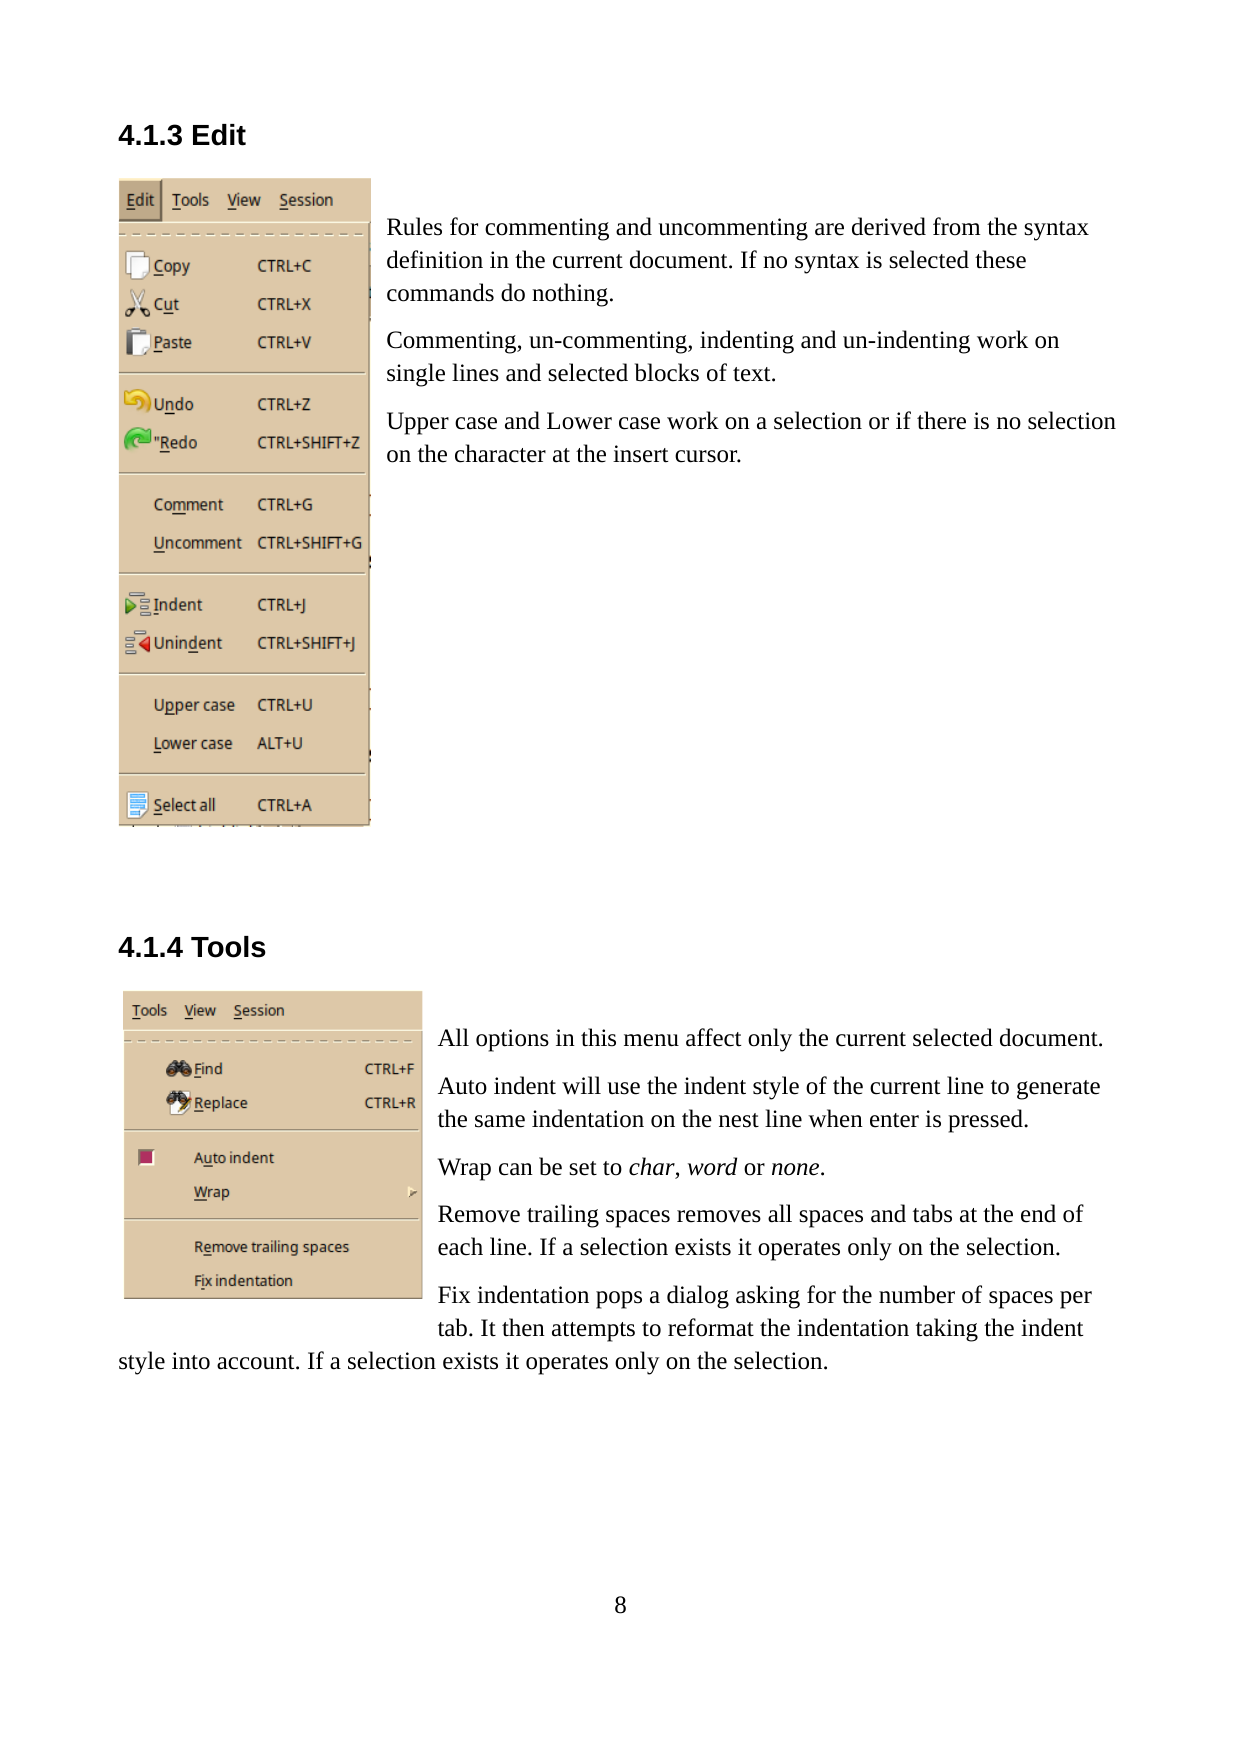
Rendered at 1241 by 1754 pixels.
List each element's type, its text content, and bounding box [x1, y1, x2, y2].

picture [123, 990, 423, 1299]
subtitle 4.1.3 Edit [118, 118, 1122, 152]
text Wrap can be set to char, word or none. [437, 1152, 1122, 1180]
text All options in this menu affect only the current selected document. [437, 1023, 1122, 1052]
picture [118, 178, 371, 827]
text Upper case and Lower case work on a selection or if there is no selection on the character at the insert cursor. [386, 406, 1122, 468]
text Rules for commenting and uncommenting are derived from the syntax definition in the current document. If no syntax is selected these commands do nothing. [386, 212, 1122, 307]
text Remove trailing spaces removes all spaces and tabs at the end of each line. If a selection exists it operates only on the selection. [437, 1199, 1122, 1261]
subtitle 4.1.4 Tools [118, 930, 1122, 963]
text Commenting, un-commenting, indenting and un-indenting work on single lines and selected blocks of text. [386, 325, 1122, 387]
text Fix indentation pops a dialog asking for the number of spaces per tab. It then attempts to reformat the indentation taking the indent style into account. If a selection exists it operates only on the selection. [118, 1280, 1122, 1374]
text Auto indent will use the indent style of the current line to generate the same indentation on the nest line when enter is pressed. [437, 1071, 1122, 1133]
